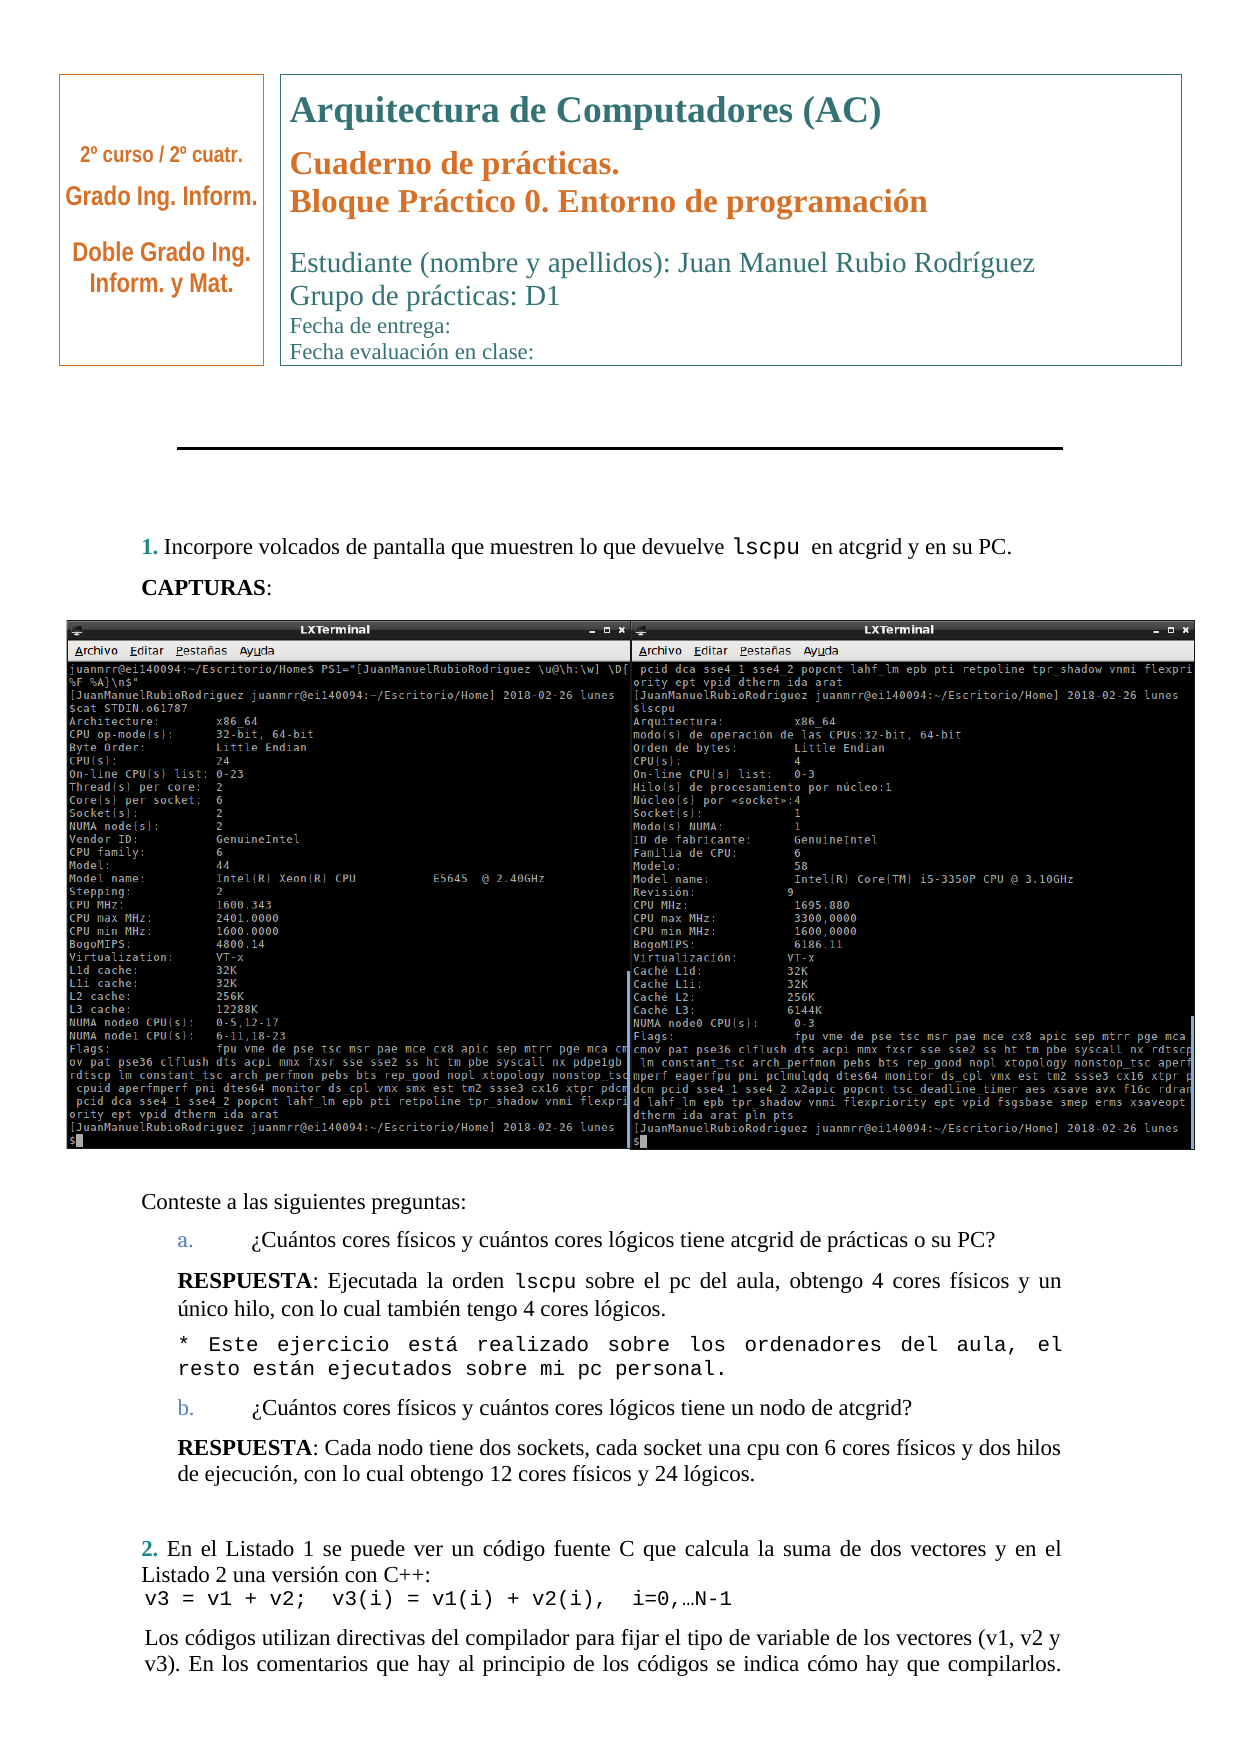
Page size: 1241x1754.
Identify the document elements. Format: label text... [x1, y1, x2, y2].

list 2. En el Listado 1 se puede ver un código fuente C que calcula la suma de dos vectores y en el Listado 2 una versión con C++: [103, 1535, 1063, 1588]
list RESPUESTA: Cada nodo tiene dos sockets, cada socket una cpu con 6 cores físicos y dos hilos de ejecución, con lo cual obtengo 12 cores físicos y 24 lógicos. [177, 1434, 1063, 1487]
text Los códigos utilizan directivas del compilador para fijar el tipo de variable de los vectores (v1, v2 y v3). En los comentarios que hay al principio de los códigos se indica cómo hay que compilarlos. [144, 1624, 1063, 1677]
list CAPTURAS: [103, 574, 1063, 600]
picture [66, 620, 1195, 1150]
list RESPUESTA: Ejecutada la orden lscpu sobre el pc del aula, obtengo 4 cores físicos y un único hilo, con lo cual también tengo 4 cores lógicos. [177, 1267, 1063, 1321]
table_header [264, 74, 280, 364]
list * Este ejercicio está realizado sobre los ordenadores del aula, el resto están ejecutados sobre mi pc personal. [177, 1334, 1063, 1381]
list 1. Incorpore volcados de pantalla que muestren lo que devuelve lscpu en atcgrid y en su PC. [103, 533, 1063, 562]
table_header Arquitectura de Computadores (AC) Cuaderno de prácticas. Bloque Práctico 0. Entorno de programación Estudiante (nombre y apellidos): Juan Manuel Rubio Rodríguez Grupo de prácticas: D1 Fecha de entrega: Fecha evaluación en clase: [281, 75, 1181, 364]
text b. ¿Cuántos cores físicos y cuántos cores lógicos tiene un nodo de atcgrid? [177, 1394, 1063, 1420]
text v3 = v1 + v2; v3(i) = v1(i) + v2(i), i=0,…N-1 [144, 1588, 1063, 1612]
table_header 2º curso / 2º cuatr. Grado Ing. Inform. Doble Grado Ing. Inform. y Mat. [60, 75, 263, 364]
text a. ¿Cuántos cores físicos y cuántos cores lógicos tiene atcgrid de prácticas o su PC? [177, 1227, 1063, 1254]
list Conteste a las siguientes preguntas: [103, 1188, 1063, 1214]
